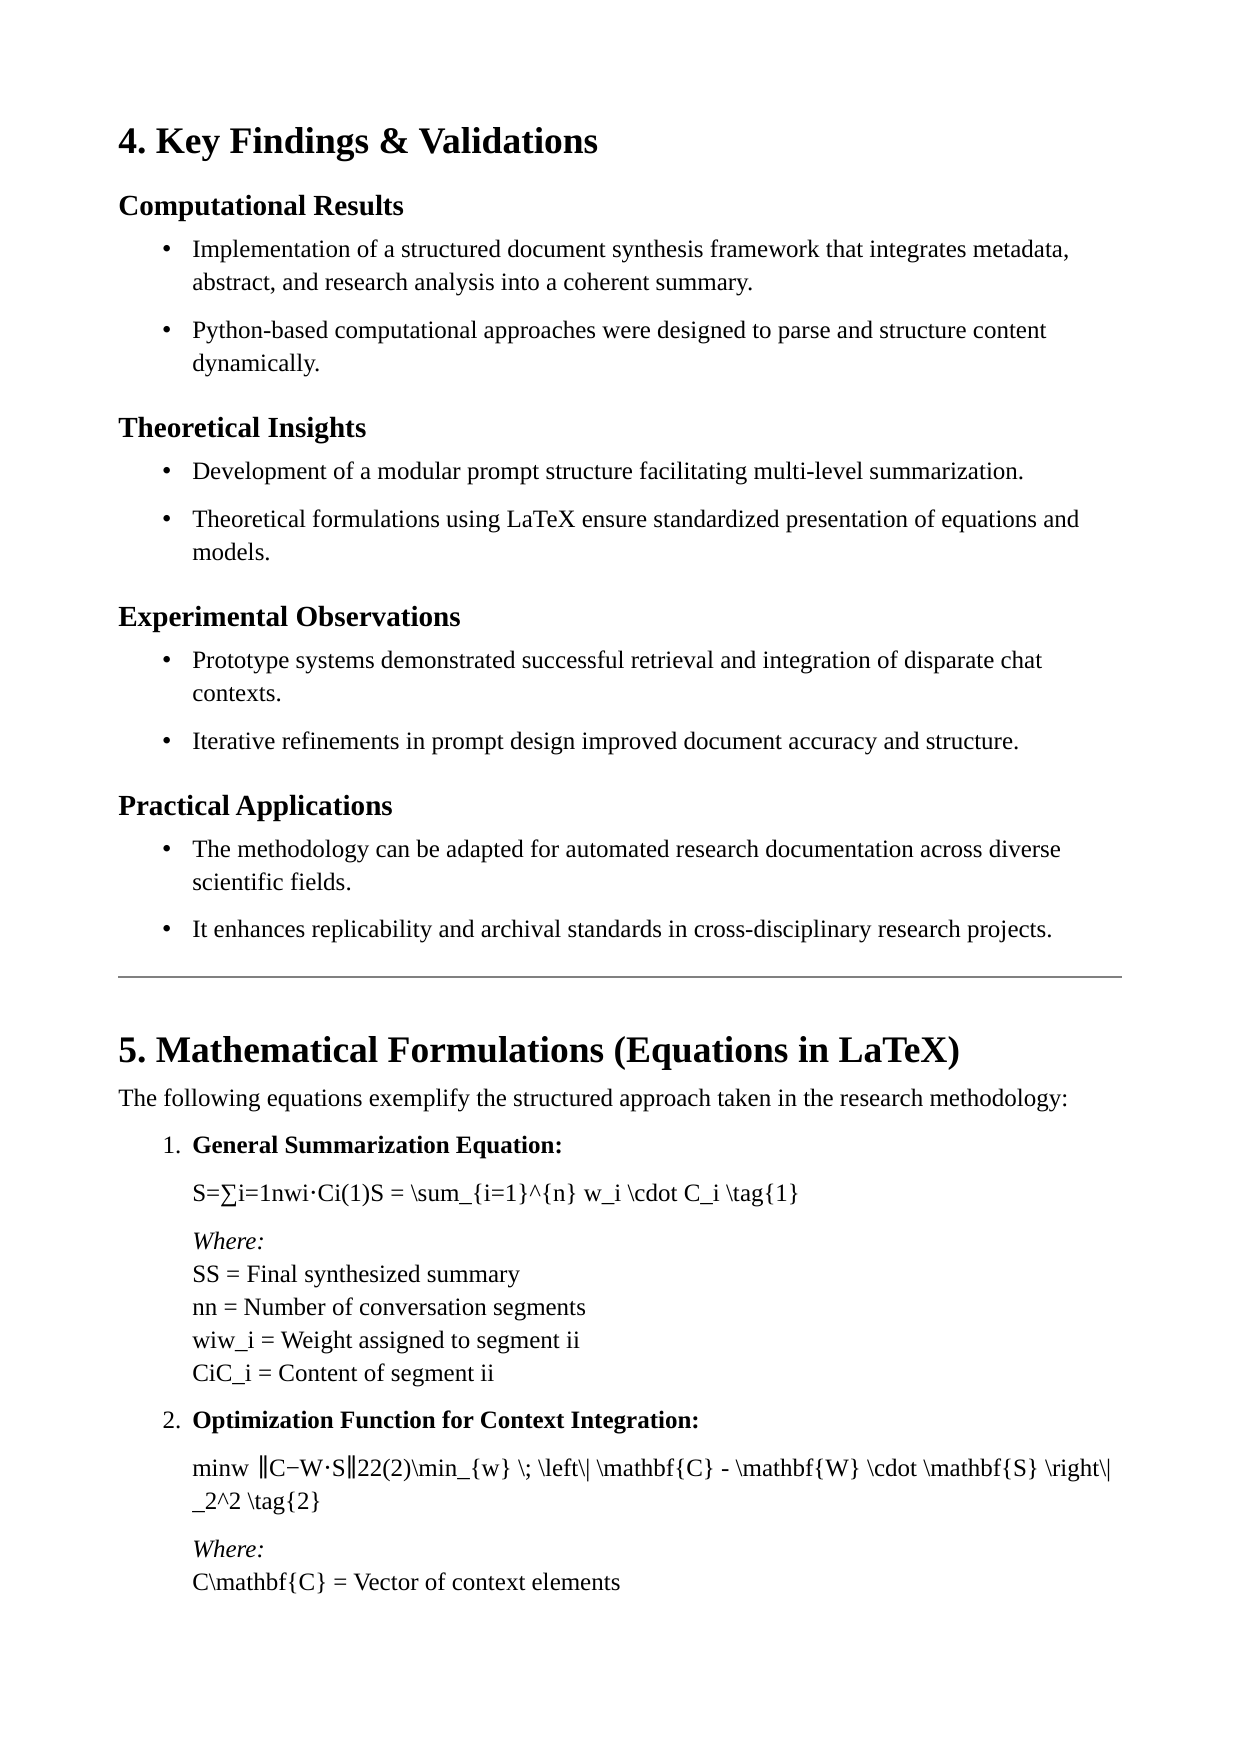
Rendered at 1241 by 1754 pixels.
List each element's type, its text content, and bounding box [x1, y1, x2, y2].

subtitle 5. Mathematical Formulations (Equations in LaTeX) [118, 1027, 1122, 1070]
list Implementation of a structured document synthesis framework that integrates metadata, abstract, and research analysis into a coherent summary. [162, 234, 1122, 296]
list Optimization Function for Context Integration: [162, 1405, 1122, 1434]
list Iterative refinements in prompt design improved document accuracy and structure. [162, 726, 1122, 754]
list Theoretical formulations using LaTeX ensure standardized presentation of equations and models. [162, 504, 1122, 566]
text The following equations exemplify the structured approach taken in the research methodology: [118, 1083, 1122, 1112]
list Where: SS = Final synthesized summary nn = Number of conversation segments wiw_i = Weight assigned to segment ii CiC_i = Content of segment ii [162, 1226, 1122, 1387]
subtitle Experimental Observations [118, 599, 1122, 633]
list General Summarization Equation: [162, 1131, 1122, 1159]
list Development of a modular prompt structure facilitating multi-level summarization. [162, 456, 1122, 485]
list It enhances replicability and archival standards in cross-disciplinary research projects. [162, 914, 1122, 943]
subtitle Practical Applications [118, 788, 1122, 821]
list S=∑i=1nwi⋅Ci(1)S = \sum_{i=1}^{n} w_i \cdot C_i \tag{1} [162, 1178, 1122, 1207]
list The methodology can be adapted for automated research documentation across diverse scientific fields. [162, 834, 1122, 896]
list Python-based computational approaches were designed to parse and structure content dynamically. [162, 315, 1122, 377]
list Where: C\mathbf{C} = Vector of context elements [162, 1534, 1122, 1595]
list Prototype systems demonstrated successful retrieval and integration of disparate chat contexts. [162, 645, 1122, 707]
subtitle 4. Key Findings & Validations [118, 118, 1122, 161]
subtitle Theoretical Insights [118, 410, 1122, 444]
subtitle Computational Results [118, 188, 1122, 222]
list min⁡w ∥C−W⋅S∥22(2)\min_{w} \; \left\| \mathbf{C} - \mathbf{W} \cdot \mathbf{S} \right\|_2^2 \tag{2} [162, 1453, 1122, 1515]
